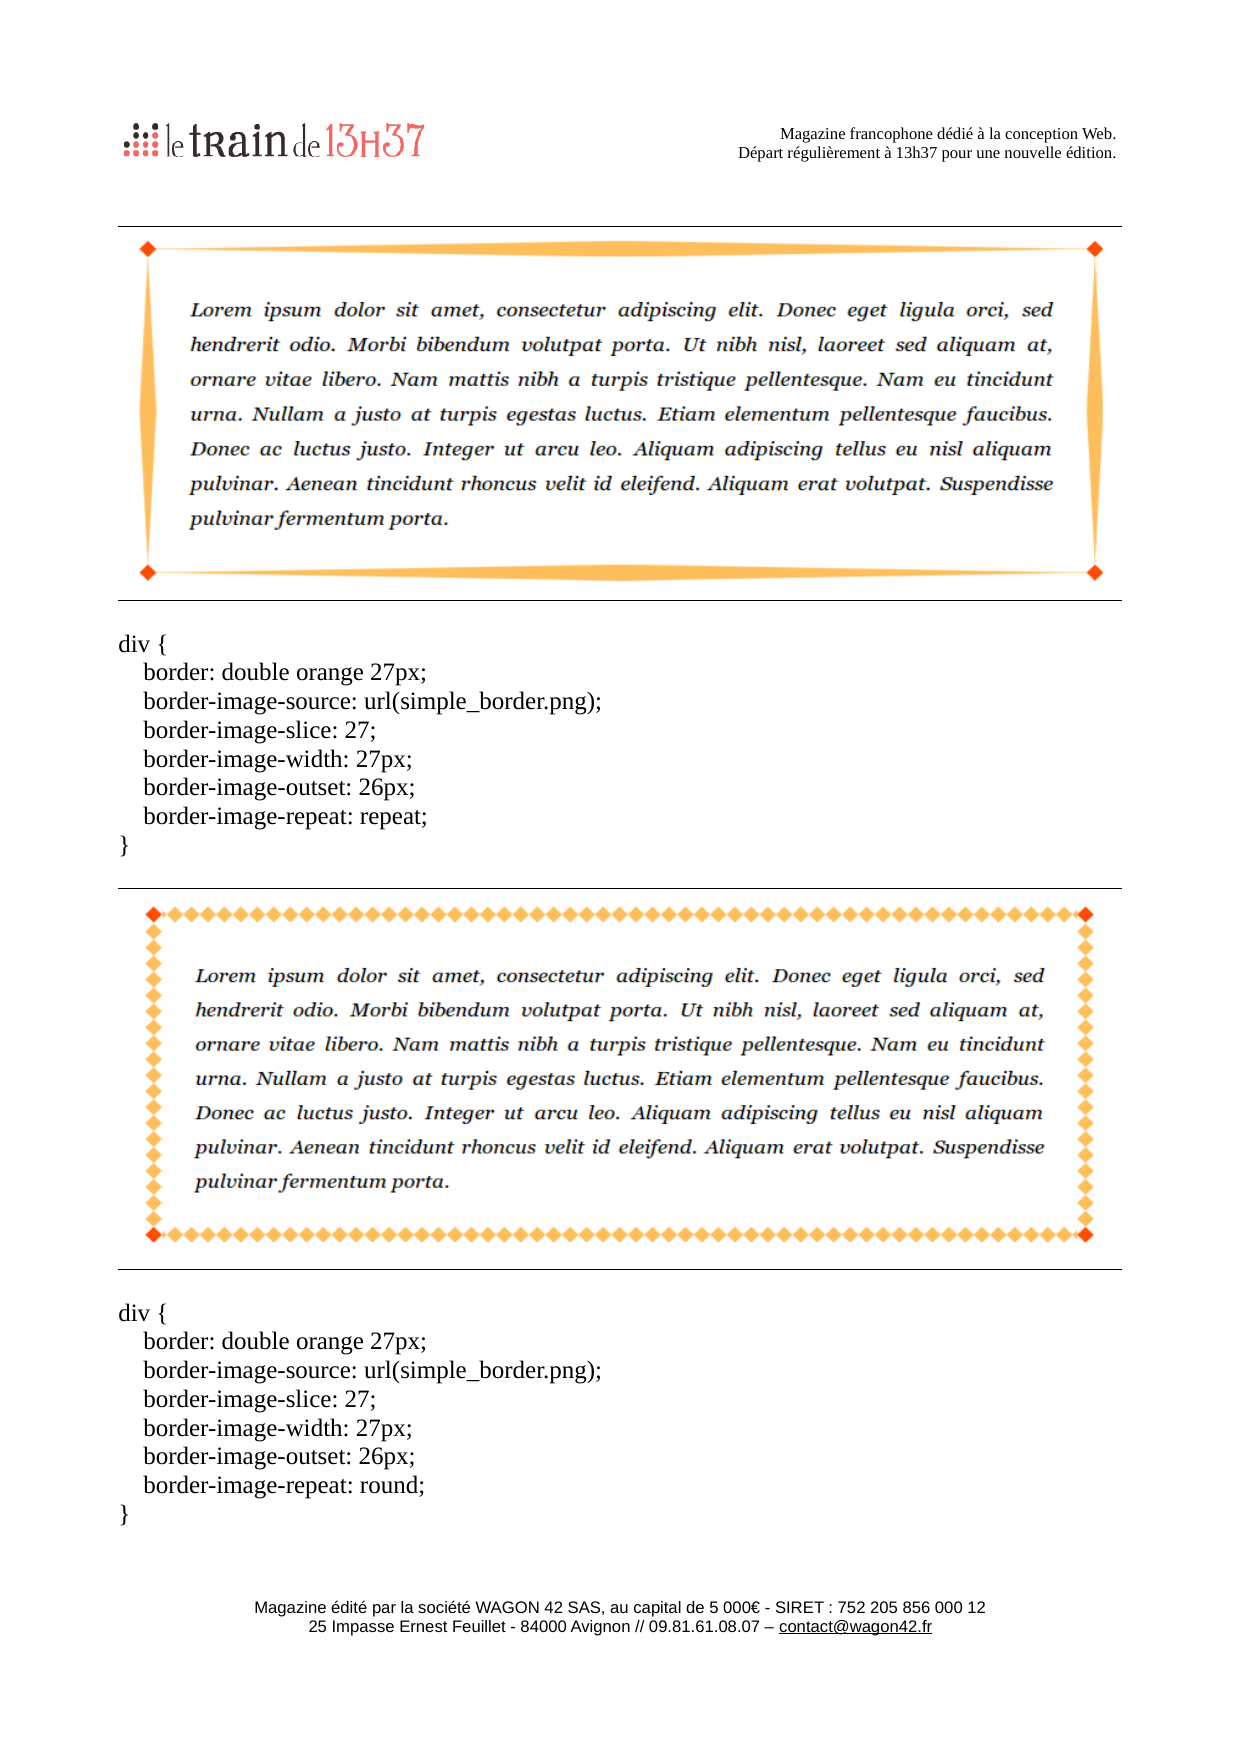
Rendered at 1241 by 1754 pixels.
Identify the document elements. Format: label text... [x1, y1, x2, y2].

text border-image-slice: 27; [118, 1384, 1122, 1413]
text div { [118, 1298, 1122, 1326]
picture [127, 235, 1114, 591]
text } [118, 1499, 1122, 1528]
text border-image-width: 27px; [118, 1413, 1122, 1441]
text border-image-outset: 26px; [118, 772, 1122, 801]
text border-image-source: url(simple_border.png); [118, 686, 1122, 715]
text } [118, 830, 1122, 859]
text div { [118, 629, 1122, 657]
text border: double orange 27px; [118, 1326, 1122, 1355]
text border-image-source: url(simple_border.png); [118, 1355, 1122, 1384]
picture [127, 896, 1114, 1260]
text border: double orange 27px; [118, 657, 1122, 686]
text border-image-repeat: round; [118, 1470, 1122, 1499]
text border-image-outset: 26px; [118, 1441, 1122, 1470]
text border-image-repeat: repeat; [118, 801, 1122, 830]
text border-image-slice: 27; [118, 715, 1122, 744]
text border-image-width: 27px; [118, 744, 1122, 772]
picture [123, 123, 425, 157]
